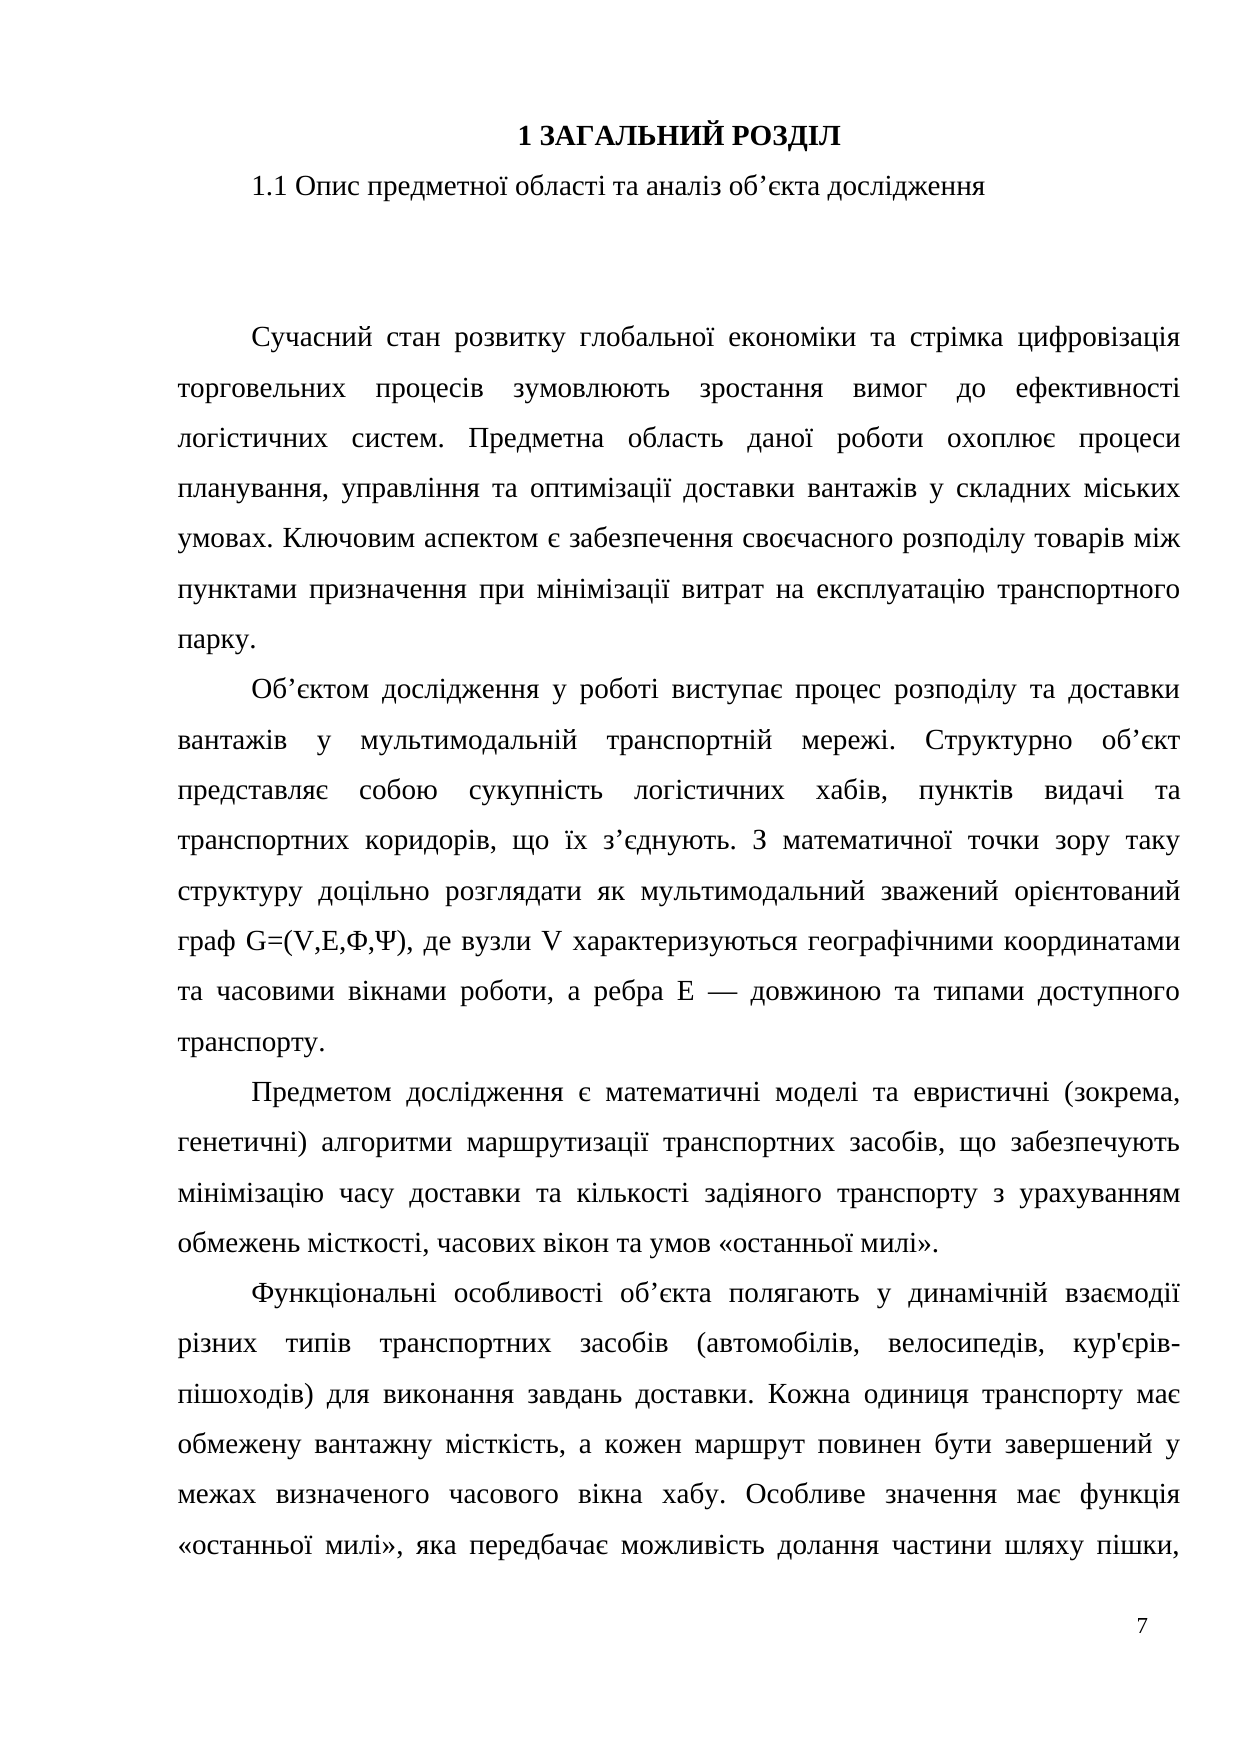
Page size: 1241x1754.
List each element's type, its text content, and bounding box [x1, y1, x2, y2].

text Предметом дослідження є математичні моделі та евристичні (зокрема, генетичні) алгоритми маршрутизації транспортних засобів, що забезпечують мінімізацію часу доставки та кількості задіяного транспорту з урахуванням обмежень місткості, часових вікон та умов «останньої милі». [177, 1074, 1181, 1258]
text Сучасний стан розвитку глобальної економіки та стрімка цифровізація торговельних процесів зумовлюють зростання вимог до ефективності логістичних систем. Предметна область даної роботи охоплює процеси планування, управління та оптимізації доставки вантажів у складних міських умовах. Ключовим аспектом є забезпечення своєчасного розподілу товарів між пунктами призначення при мінімізації витрат на експлуатацію транспортного парку. [177, 319, 1181, 655]
subtitle 1.1 Опис предметної області та аналіз об’єкта дослідження [177, 168, 1181, 202]
text Об’єктом дослідження у роботі виступає процес розподілу та доставки вантажів у мультимодальній транспортній мережі. Структурно об’єкт представляє собою сукупність логістичних хабів, пунктів видачі та транспортних коридорів, що їх з’єднують. З математичної точки зору таку структуру доцільно розглядати як мультимодальний зважений орієнтований граф G=(V,E,Φ,Ψ), де вузли V характеризуються географічними координатами та часовими вікнами роботи, а ребра E — довжиною та типами доступного транспорту. [177, 672, 1181, 1057]
text Функціональні особливості об’єкта полягають у динамічній взаємодії різних типів транспортних засобів (автомобілів, велосипедів, кур'єрів-пішоходів) для виконання завдань доставки. Кожна одиниця транспорту має обмежену вантажну місткість, а кожен маршрут повинен бути завершений у межах визначеного часового вікна хабу. Особливе значення має функція «останньої милі», яка передбачає можливість долання частини шляху пішки, [177, 1275, 1181, 1560]
subtitle 1 загальний розділ [177, 118, 1181, 152]
